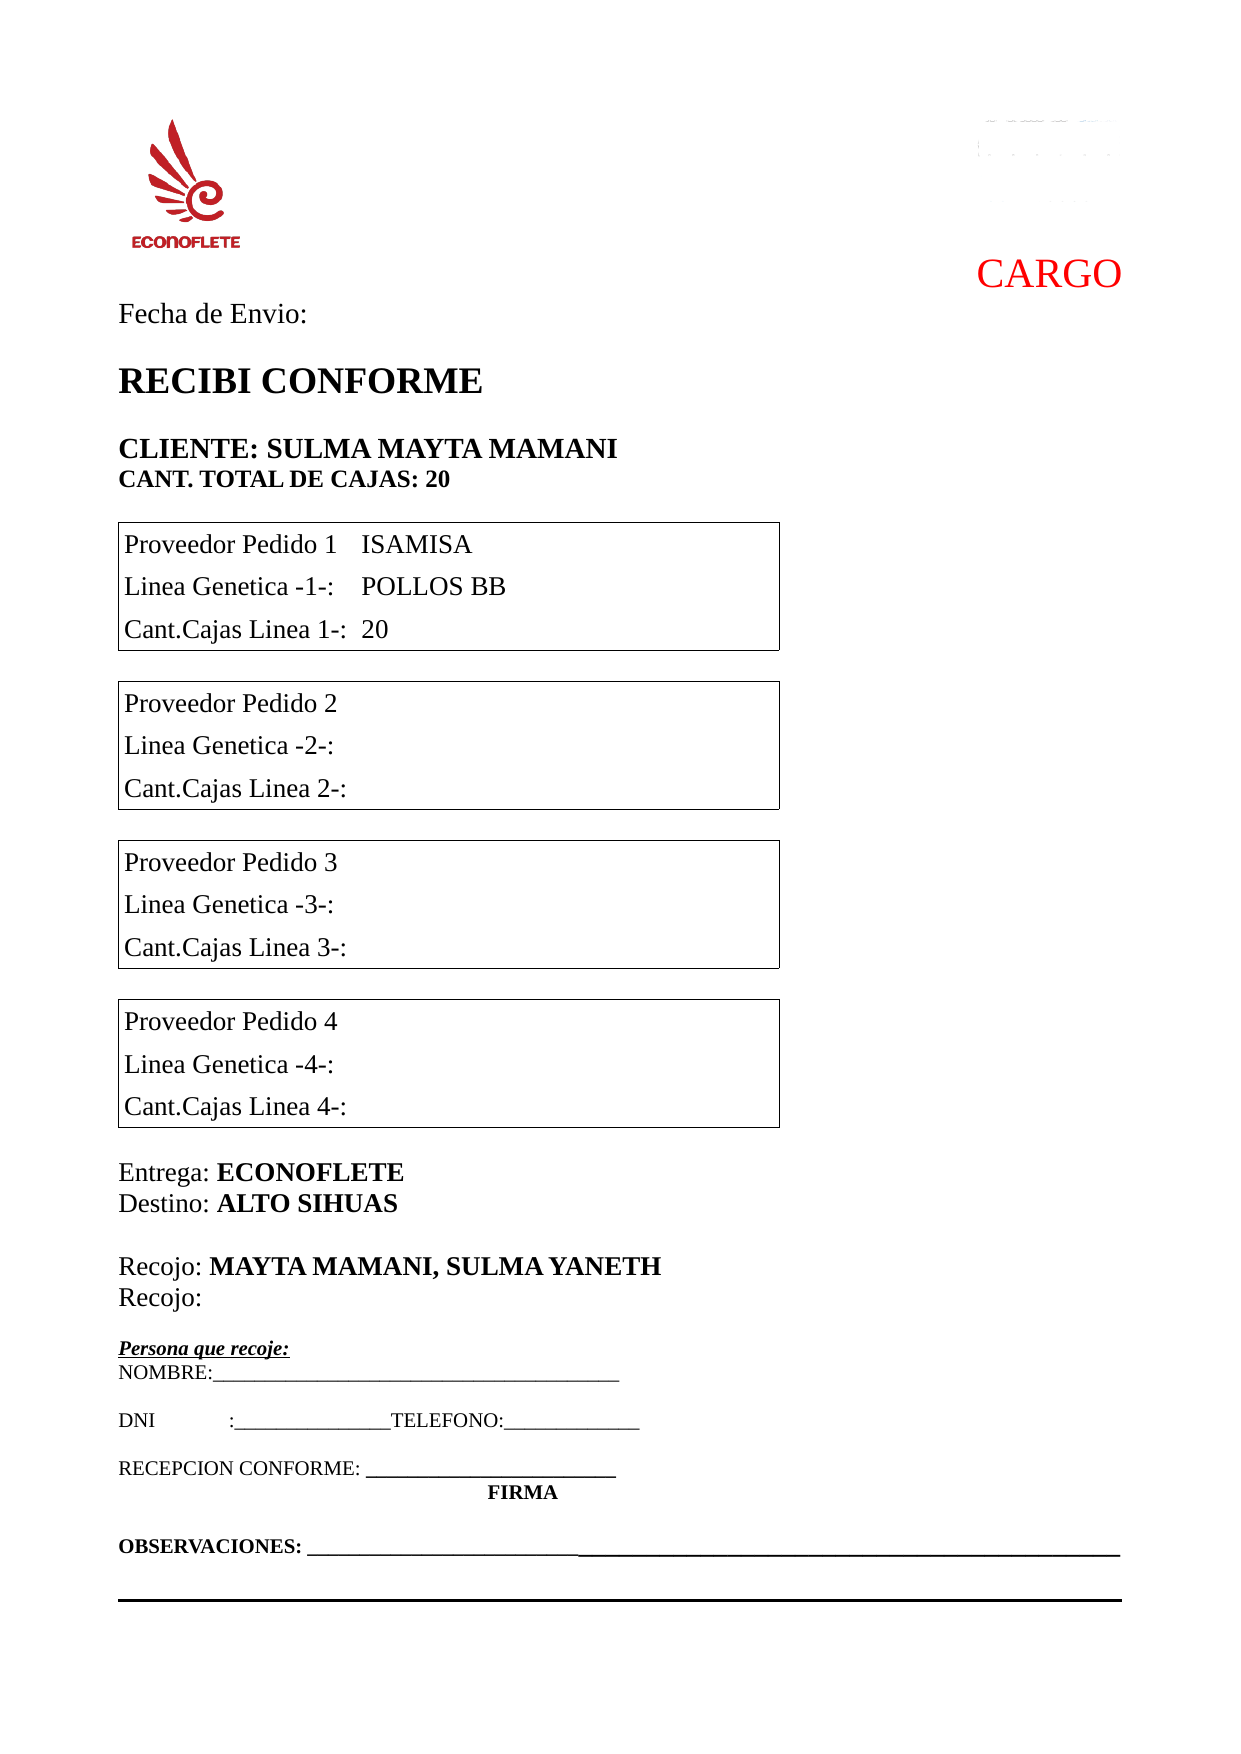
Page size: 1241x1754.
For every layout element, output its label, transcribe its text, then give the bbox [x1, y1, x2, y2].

text CANT. TOTAL DE CAJAS: 20 [118, 464, 1122, 493]
text Entrega: ECONOFLETE [118, 1156, 1122, 1187]
table_cell [356, 651, 779, 681]
table_cell Cant.Cajas Linea 3-: [119, 926, 356, 968]
table_cell [356, 766, 779, 809]
table_cell Linea Genetica -4-: [119, 1042, 356, 1085]
table_cell [356, 1085, 779, 1127]
table_header ISAMISA [356, 523, 779, 564]
text RECEPCION CONFORME: ________________________ [118, 1456, 1122, 1480]
text Destino: ALTO SIHUAS [118, 1187, 1122, 1218]
text Fecha de Envio: [118, 297, 1122, 330]
table_cell Linea Genetica -1-: [119, 565, 356, 607]
table_cell [356, 969, 779, 999]
text DNI :_______________TELEFONO:_____________ [118, 1408, 1122, 1432]
table_cell Cant.Cajas Linea 1-: [119, 607, 356, 650]
table_cell [118, 969, 356, 999]
text CARGO [118, 224, 1122, 297]
picture [118, 118, 254, 249]
table_cell Cant.Cajas Linea 4-: [119, 1085, 356, 1127]
table_cell [356, 1000, 779, 1042]
text Recojo: MAYTA MAMANI, SULMA YANETH [118, 1249, 1122, 1281]
text Recojo: [118, 1281, 1122, 1312]
text Persona que recoje: [118, 1336, 1122, 1360]
table_cell Linea Genetica -2-: [119, 724, 356, 766]
table_cell [356, 883, 779, 926]
table_cell 20 [356, 607, 779, 650]
table_cell [356, 1042, 779, 1085]
table_cell [356, 926, 779, 968]
table_cell [356, 841, 779, 883]
table_cell [118, 651, 356, 681]
table_cell [356, 682, 779, 724]
text NOMBRE:_______________________________________ [118, 1360, 1122, 1384]
text OBSERVACIONES: __________________________________________________________________ [118, 1528, 1122, 1559]
table_cell Cant.Cajas Linea 2-: [119, 766, 356, 809]
text RECIBI CONFORME [118, 359, 1122, 402]
table_cell [118, 810, 356, 840]
table_cell Proveedor Pedido 2 [119, 682, 356, 724]
table_cell [356, 810, 779, 840]
text CLIENTE: SULMA MAYTA MAMANI [118, 431, 1122, 464]
table_cell Proveedor Pedido 3 [119, 841, 356, 883]
table_header Proveedor Pedido 1 [119, 523, 356, 564]
table_cell POLLOS BB [356, 565, 779, 607]
table_cell Linea Genetica -3-: [119, 883, 356, 926]
table_cell [356, 724, 779, 766]
table_cell Proveedor Pedido 4 [119, 1000, 356, 1042]
text FIRMA [118, 1480, 1122, 1504]
